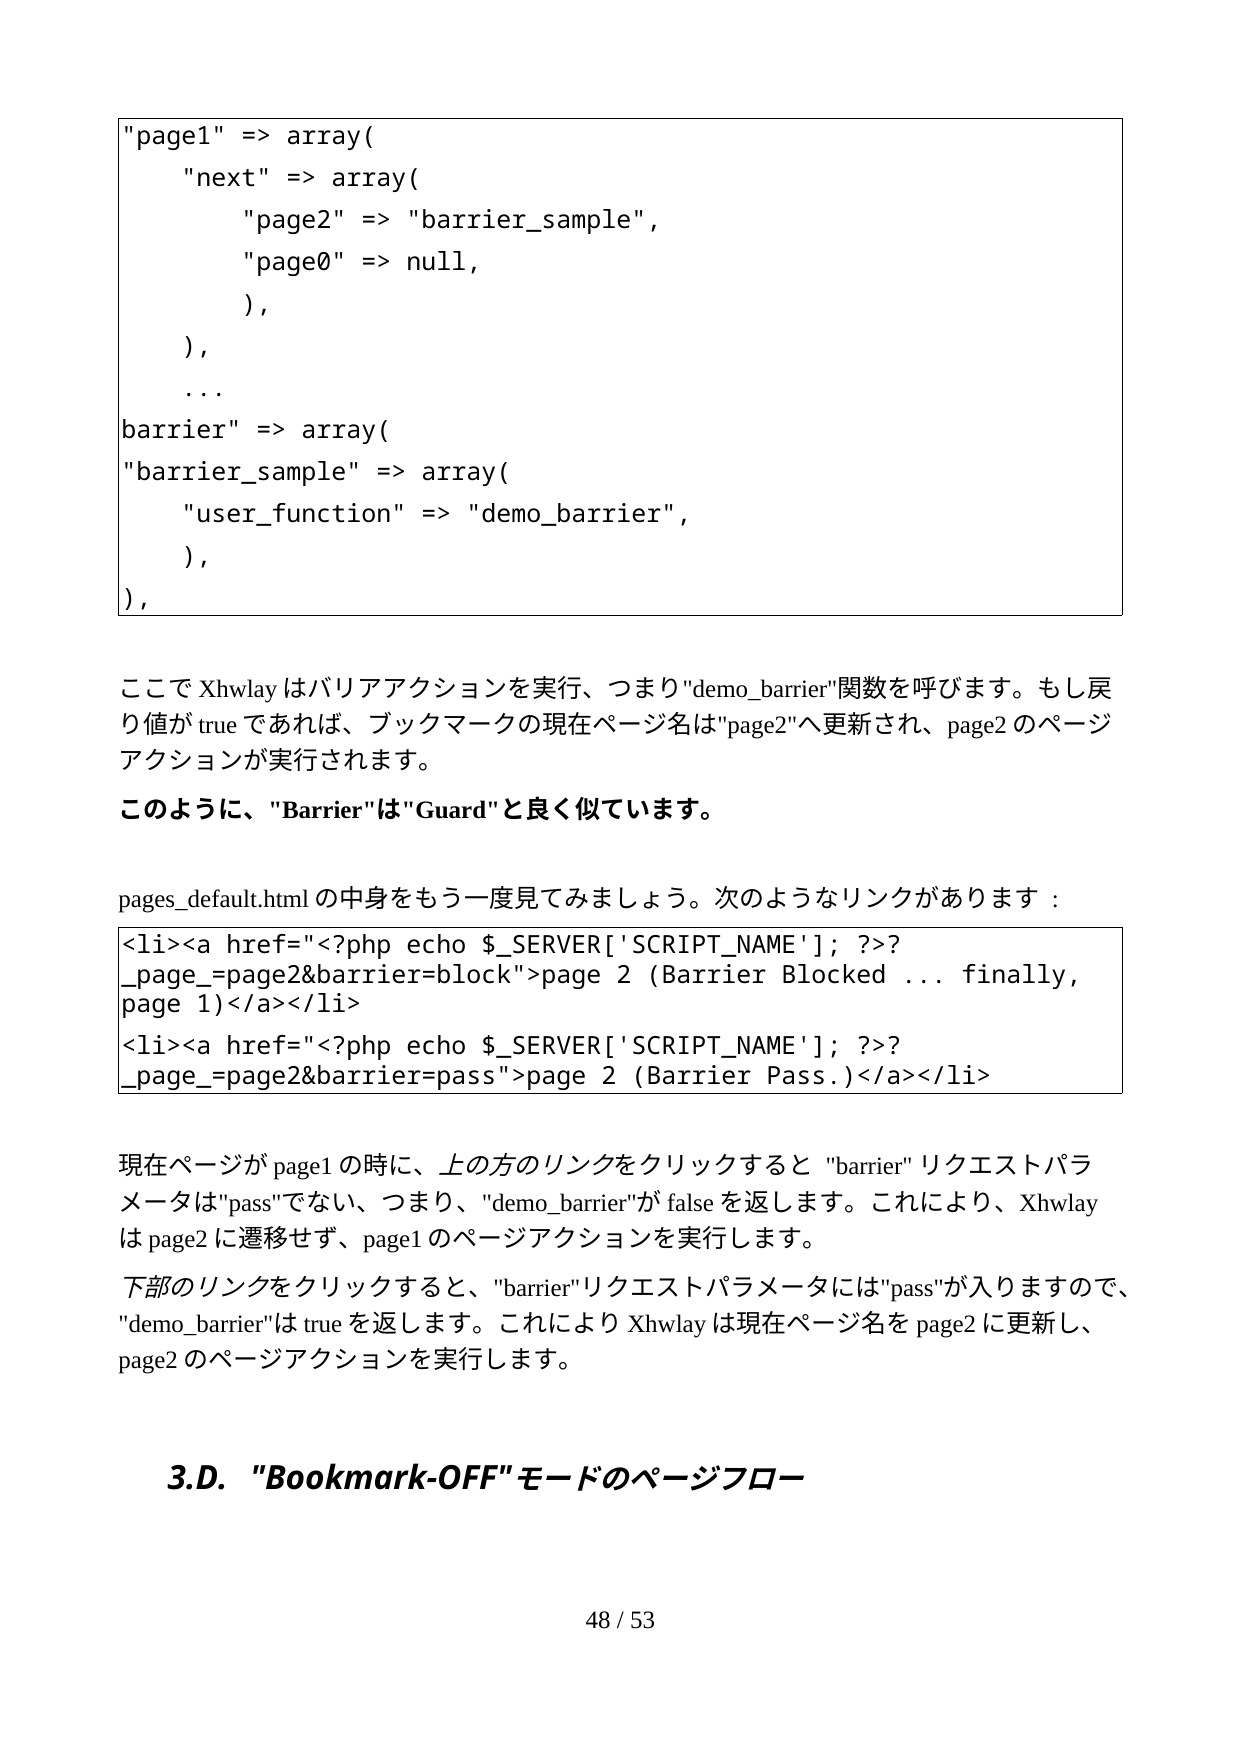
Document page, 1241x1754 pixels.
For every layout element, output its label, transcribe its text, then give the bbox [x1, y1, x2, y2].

text ... [119, 370, 1122, 402]
text barrier" => array( [119, 412, 1122, 444]
text <li><a href="<?php echo $_SERVER['SCRIPT_NAME']; ?>?_page_=page2&barrier=pass">page 2 (Barrier Pass.)</a></li> [119, 1028, 1122, 1093]
text "next" => array( [119, 160, 1122, 193]
text pages_default.htmlの中身をもう一度見てみましょう。次のようなリンクがあります : [118, 878, 1122, 914]
text "user_function" => "demo_barrier", [119, 496, 1122, 528]
text ), [119, 580, 1122, 615]
text "page2" => "barrier_sample", [119, 202, 1122, 234]
text "page0" => null, [119, 244, 1122, 277]
text <li><a href="<?php echo $_SERVER['SCRIPT_NAME']; ?>?_page_=page2&barrier=block">page 2 (Barrier Blocked ... finally, page 1)</a></li> [119, 928, 1122, 1018]
text "page1" => array( [119, 119, 1122, 151]
text "barrier_sample" => array( [119, 454, 1122, 486]
text 下部のリンクをクリックすると、"barrier"リクエストパラメータには"pass"が入りますので、"demo_barrier"はtrueを返します。これによりXhwlayは現在ページ名をpage2に更新し、page2のページアクションを実行します。 [118, 1267, 1122, 1376]
text ), [119, 328, 1122, 361]
text このように、"Barrier"は"Guard"と良く似ています。 [118, 789, 1122, 826]
text ), [119, 538, 1122, 570]
text ここでXhwlayはバリアアクションを実行、つまり"demo_barrier"関数を呼びます。もし戻り値がtrueであれば、ブックマークの現在ページ名は"page2"へ更新され、page2のページアクションが実行されます。 [118, 668, 1122, 777]
text ), [119, 286, 1122, 318]
subtitle "Bookmark-OFF"モードのページフロー [130, 1453, 1122, 1499]
text 現在ページがpage1の時に、上の方のリンクをクリックすると "barrier" リクエストパラメータは"pass"でない、つまり、"demo_barrier"がfalseを返します。これにより、Xhwlayはpage2に遷移せず、page1のページアクションを実行します。 [118, 1146, 1122, 1254]
